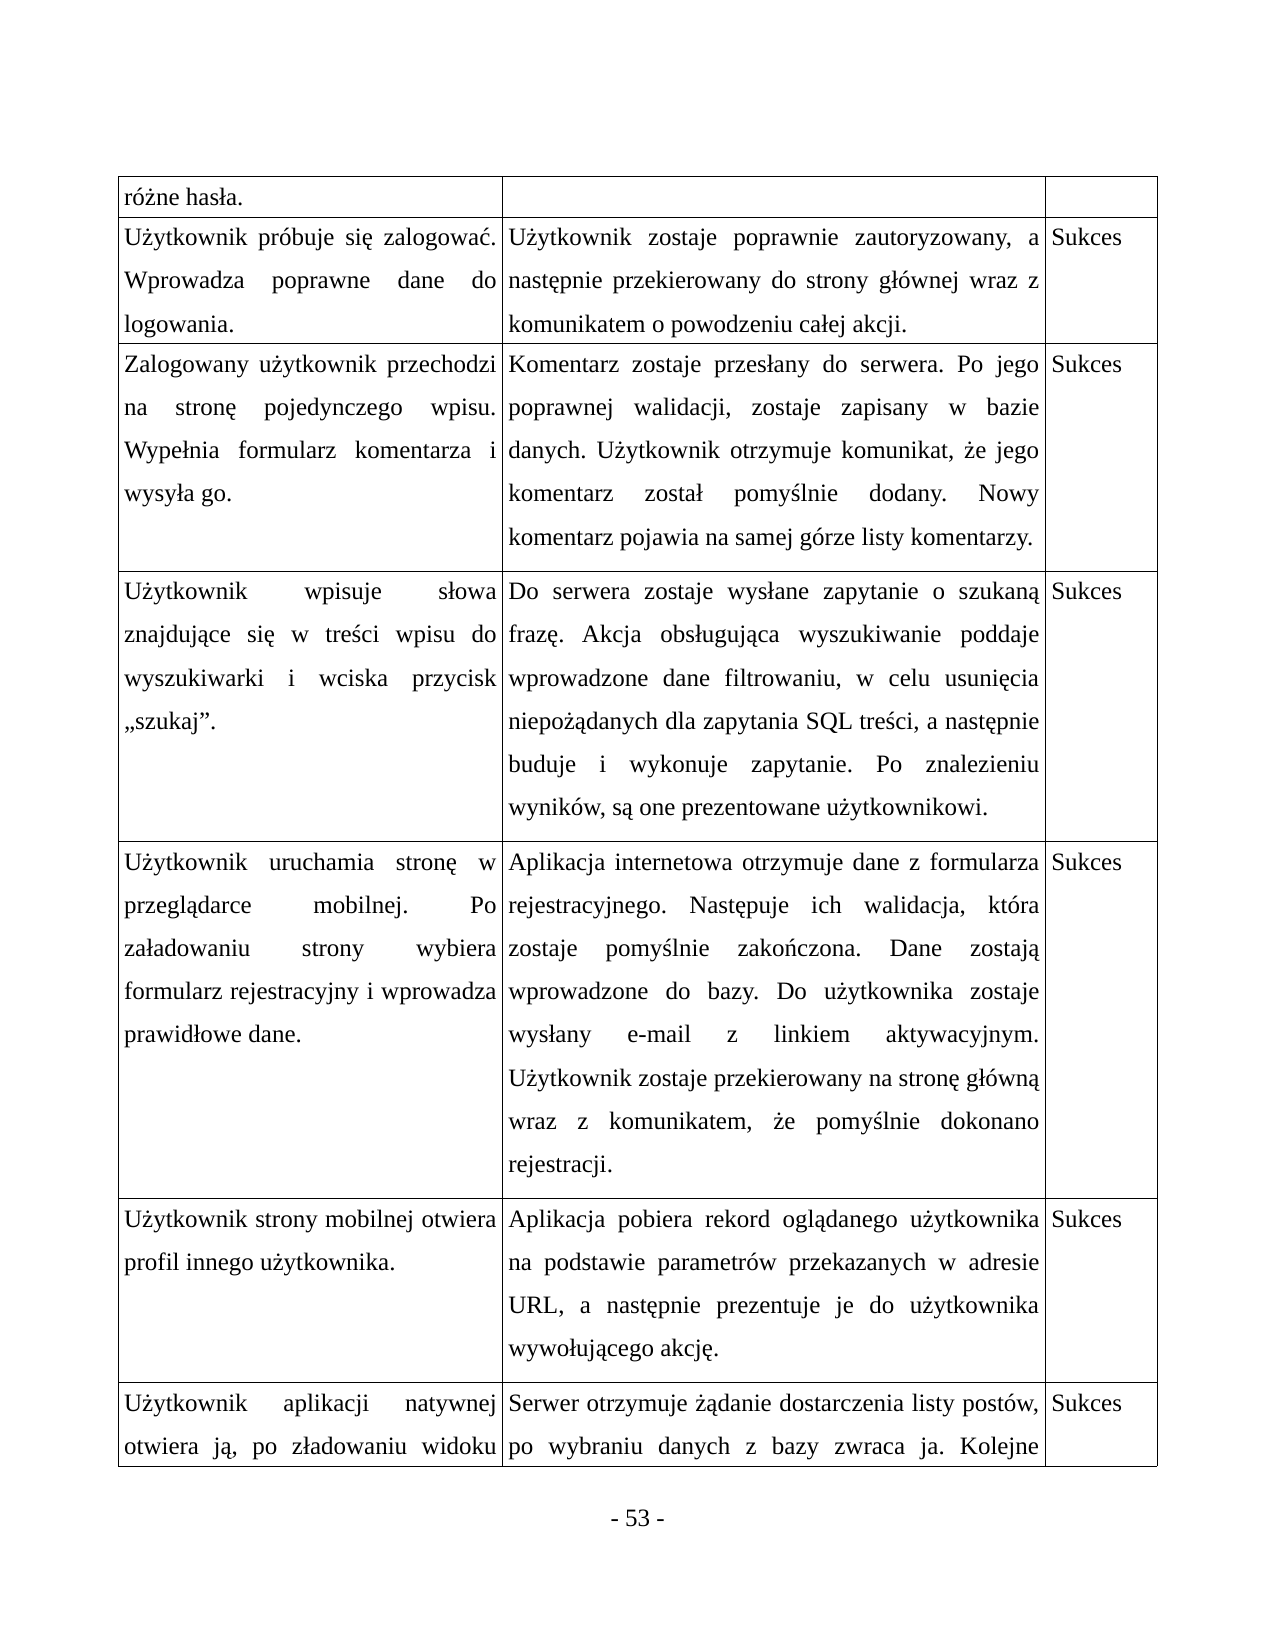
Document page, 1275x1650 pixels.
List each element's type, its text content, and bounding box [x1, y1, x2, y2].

table_cell Użytkownik zostaje poprawnie zautoryzowany, a następnie przekierowany do strony głównej wraz z komunikatem o powodzeniu całej akcji. [503, 218, 1045, 343]
table_cell Zalogowany użytkownik przechodzi na stronę pojedynczego wpisu. Wypełnia formularz komentarza i wysyła go. [119, 344, 502, 571]
table_cell Użytkownik uruchamia stronę w przeglądarce mobilnej. Po załadowaniu strony wybiera formularz rejestracyjny i wprowadza prawidłowe dane. [119, 842, 502, 1198]
table_cell Sukces [1046, 1199, 1157, 1382]
table_cell Użytkownik próbuje się zalogować. Wprowadza poprawne dane do logowania. [119, 218, 502, 343]
table_cell Serwer otrzymuje żądanie dostarczenia listy postów, po wybraniu danych z bazy zwraca ja. Kolejne [503, 1383, 1045, 1466]
table_cell [503, 177, 1045, 217]
table_cell Do serwera zostaje wysłane zapytanie o szukaną frazę. Akcja obsługująca wyszukiwanie poddaje wprowadzone dane filtrowaniu, w celu usunięcia niepożądanych dla zapytania SQL treści, a następnie buduje i wykonuje zapytanie. Po znalezieniu wyników, są one prezentowane użytkownikowi. [503, 572, 1045, 841]
table_cell Aplikacja internetowa otrzymuje dane z formularza rejestracyjnego. Następuje ich walidacja, która zostaje pomyślnie zakończona. Dane zostają wprowadzone do bazy. Do użytkownika zostaje wysłany e-mail z linkiem aktywacyjnym. Użytkownik zostaje przekierowany na stronę główną wraz z komunikatem, że pomyślnie dokonano rejestracji. [503, 842, 1045, 1198]
table_cell [1046, 177, 1157, 217]
table_cell Sukces [1046, 1383, 1157, 1466]
table_cell różne hasła. [119, 177, 502, 217]
table_cell Aplikacja pobiera rekord oglądanego użytkownika na podstawie parametrów przekazanych w adresie URL, a następnie prezentuje je do użytkownika wywołującego akcję. [503, 1199, 1045, 1382]
table_cell Użytkownik strony mobilnej otwiera profil innego użytkownika. [119, 1199, 502, 1382]
table_cell Sukces [1046, 572, 1157, 841]
table_cell Sukces [1046, 344, 1157, 571]
table_cell Sukces [1046, 218, 1157, 343]
table_cell Użytkownik wpisuje słowa znajdujące się w treści wpisu do wyszukiwarki i wciska przycisk „szukaj”. [119, 572, 502, 841]
table_cell Sukces [1046, 842, 1157, 1198]
table_cell Komentarz zostaje przesłany do serwera. Po jego poprawnej walidacji, zostaje zapisany w bazie danych. Użytkownik otrzymuje komunikat, że jego komentarz został pomyślnie dodany. Nowy komentarz pojawia na samej górze listy komentarzy. [503, 344, 1045, 571]
table_cell Użytkownik aplikacji natywnej otwiera ją, po zładowaniu widoku [119, 1383, 502, 1466]
